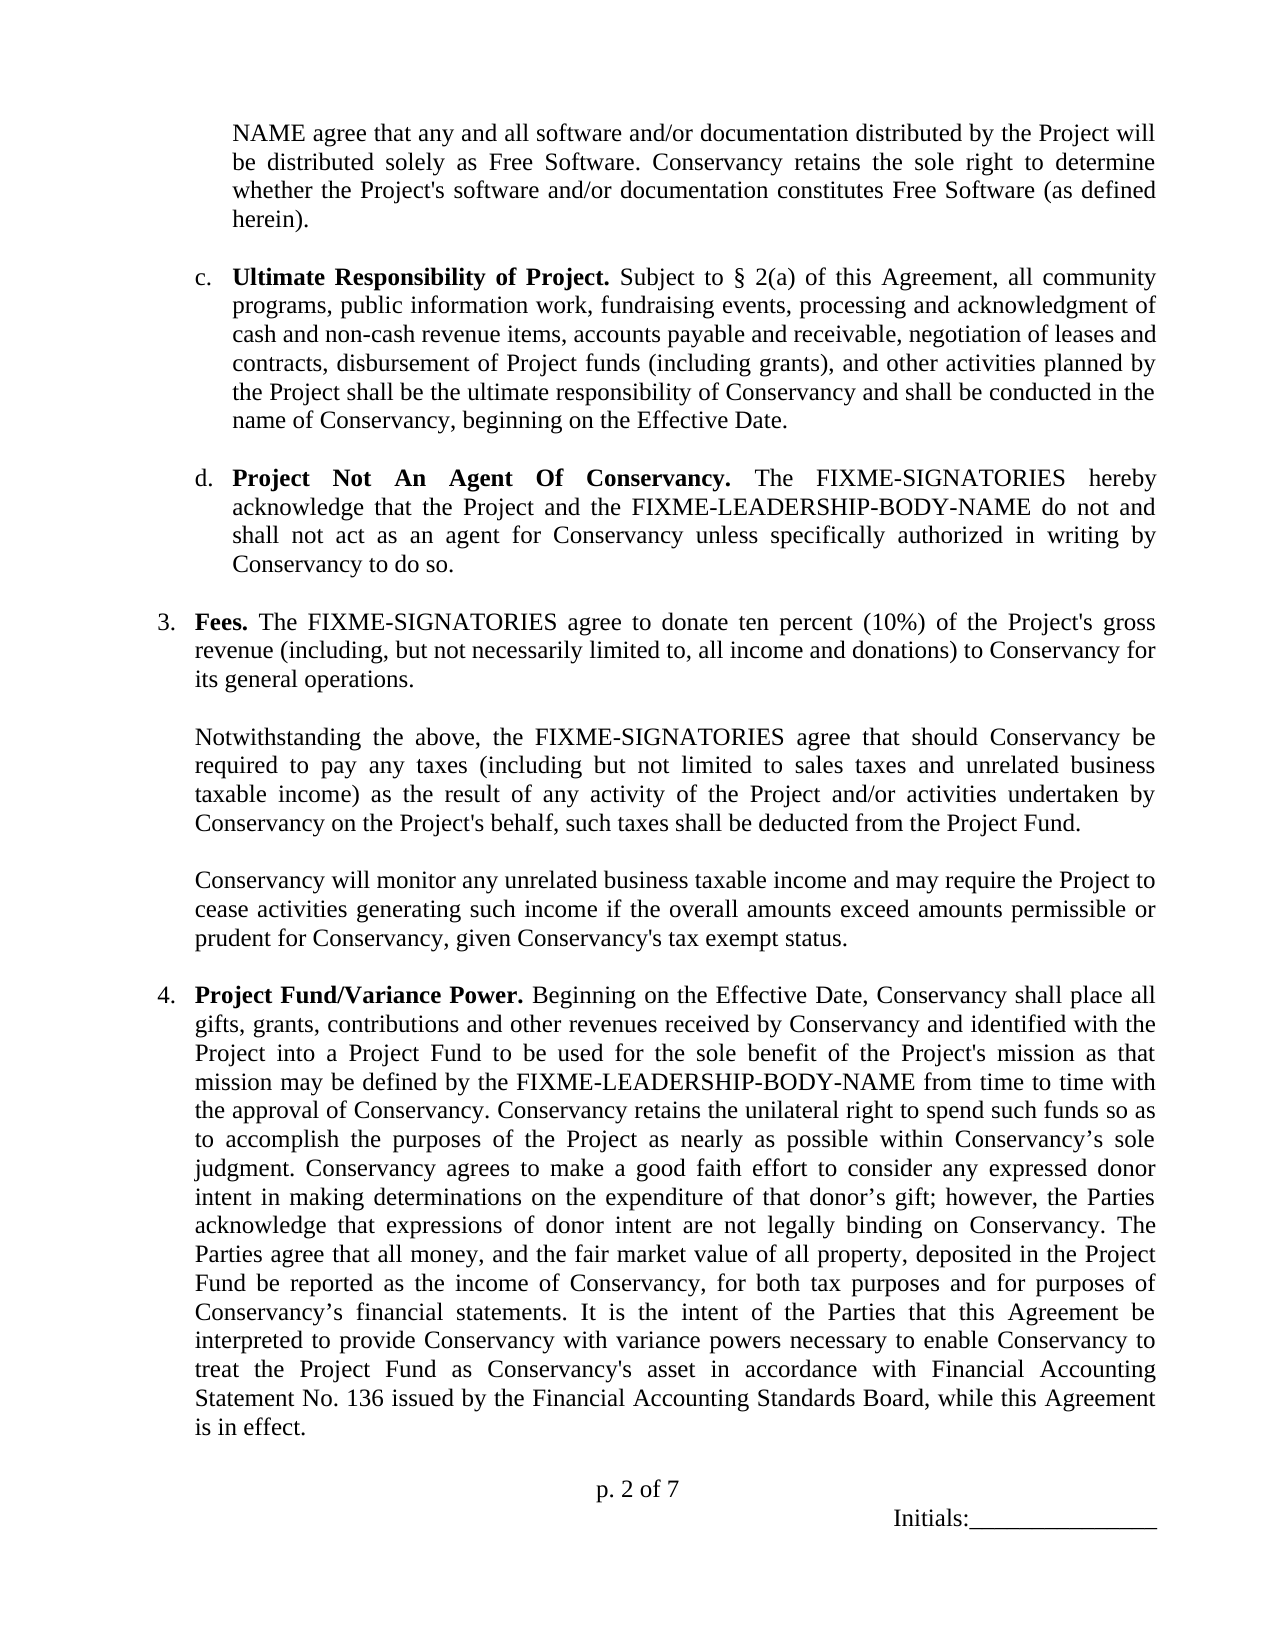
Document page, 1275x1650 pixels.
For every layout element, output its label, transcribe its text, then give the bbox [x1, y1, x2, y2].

list Project Fund/Variance Power. Beginning on the Effective Date, Conservancy shall place all gifts, grants, contributions and other revenues received by Conservancy and identified with the Project into a Project Fund to be used for the sole benefit of the Project's mission as that mission may be defined by the FIXME-LEADERSHIP-BODY-NAME from time to time with the approval of Conservancy. Conservancy retains the unilateral right to spend such funds so as to accomplish the purposes of the Project as nearly as possible within Conservancy’s sole judgment. Conservancy agrees to make a good faith effort to consider any expressed donor intent in making determinations on the expenditure of that donor’s gift; however, the Parties acknowledge that expressions of donor intent are not legally binding on Conservancy. The Parties agree that all money, and the fair market value of all property, deposited in the Project Fund be reported as the income of Conservancy, for both tax purposes and for purposes of Conservancy’s financial statements. It is the intent of the Parties that this Agreement be interpreted to provide Conservancy with variance powers necessary to enable Conservancy to treat the Project Fund as Conservancy's asset in accordance with Financial Accounting Statement No. 136 issued by the Financial Accounting Standards Board, while this Agreement is in effect. [157, 981, 1157, 1441]
list NAME agree that any and all software and/or documentation distributed by the Project will be distributed solely as Free Software. Conservancy retains the sole right to determine whether the Project's software and/or documentation constitutes Free Software (as defined herein). [194, 118, 1157, 233]
list Conservancy will monitor any unrelated business taxable income and may require the Project to cease activities generating such income if the overall amounts exceed amounts permissible or prudent for Conservancy, given Conservancy's tax exempt status. [157, 866, 1157, 952]
list Fees. The FIXME-SIGNATORIES agree to donate ten percent (10%) of the Project's gross revenue (including, but not necessarily limited to, all income and donations) to Conservancy for its general operations. [157, 607, 1157, 693]
list Project Not An Agent Of Conservancy. The FIXME-SIGNATORIES hereby acknowledge that the Project and the FIXME-LEADERSHIP-BODY-NAME do not and shall not act as an agent for Conservancy unless specifically authorized in writing by Conservancy to do so. [194, 463, 1157, 578]
list Notwithstanding the above, the FIXME-SIGNATORIES agree that should Conservancy be required to pay any taxes (including but not limited to sales taxes and unrelated business taxable income) as the result of any activity of the Project and/or activities undertaken by Conservancy on the Project's behalf, such taxes shall be deducted from the Project Fund. [157, 722, 1157, 837]
list Ultimate Responsibility of Project. Subject to § 2(a) of this Agreement, all community programs, public information work, fundraising events, processing and acknowledgment of cash and non-cash revenue items, accounts payable and receivable, negotiation of leases and contracts, disbursement of Project funds (including grants), and other activities planned by the Project shall be the ultimate responsibility of Conservancy and shall be conducted in the name of Conservancy, beginning on the Effective Date. [194, 262, 1157, 434]
